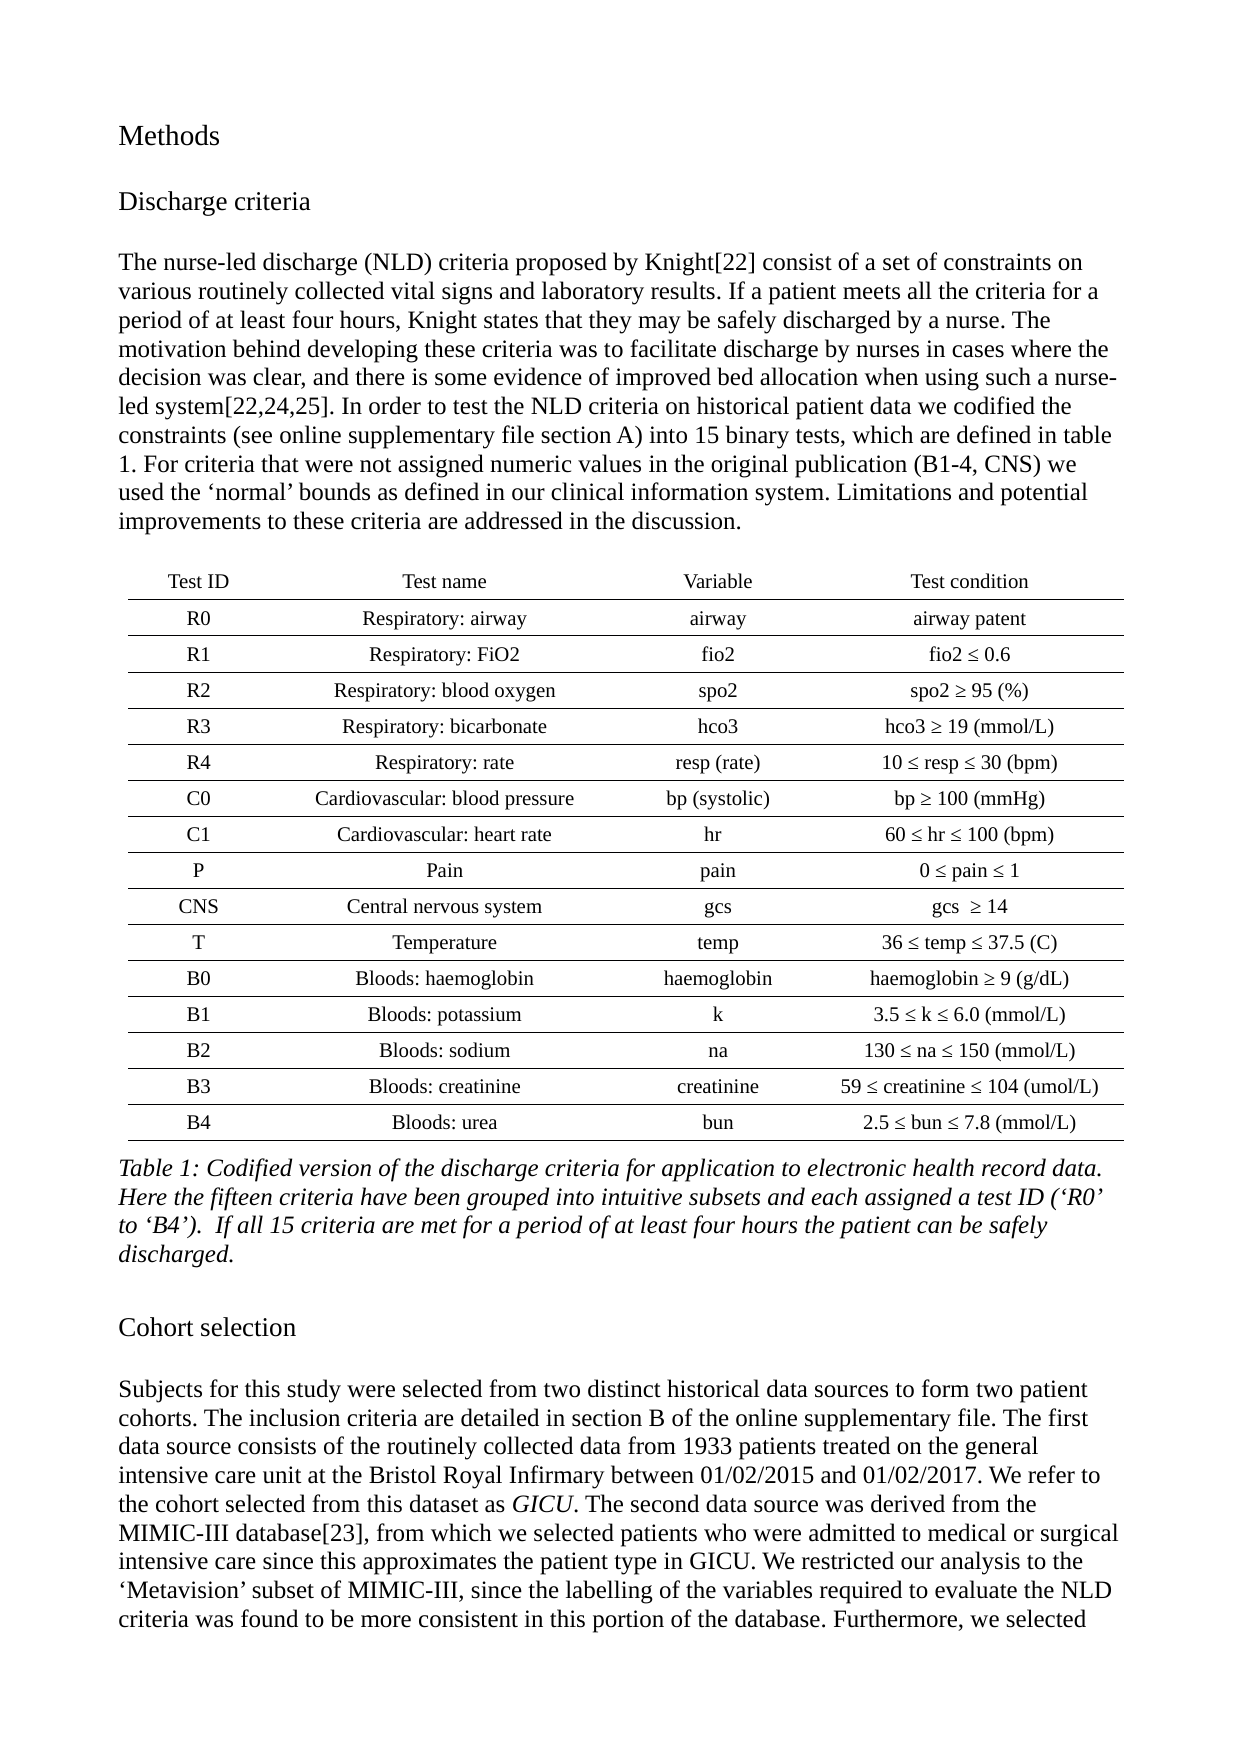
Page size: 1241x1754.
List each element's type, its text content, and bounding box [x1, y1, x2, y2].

table_header Test condition [816, 564, 1123, 599]
table_cell C1 [128, 817, 269, 852]
table_cell B4 [128, 1105, 269, 1140]
table_cell gcs [620, 889, 816, 924]
table_cell Pain [269, 853, 620, 888]
table_cell 0 ≤ pain ≤ 1 [816, 853, 1123, 888]
table_cell Cardiovascular: heart rate [269, 817, 620, 852]
table_cell hco3 [620, 709, 816, 743]
table_cell hco3 ≥ 19 (mmol/L) [816, 709, 1123, 743]
table_cell 10 ≤ resp ≤ 30 (bpm) [816, 745, 1123, 779]
text The nurse-led discharge (NLD) criteria proposed by Knight[22]⁠ consist of a set of constraints on various routinely collected vital signs and laboratory results. If a patient meets all the criteria for a period of at least four hours, Knight states that they may be safely discharged by a nurse. The motivation behind developing these criteria was to facilitate discharge by nurses in cases where the decision was clear, and there is some evidence of improved bed allocation when using such a nurse-led system[22,24,25]⁠⁠. In order to test the NLD criteria on historical patient data we codified the constraints (see online supplementary file section A) into 15 binary tests, which are defined in table 1. For criteria that were not assigned numeric values in the original publication (B1-4, CNS) we used the ‘normal’ bounds as defined in our clinical information system. Limitations and potential improvements to these criteria are addressed in the discussion. [118, 247, 1122, 535]
table_cell Bloods: urea [269, 1105, 620, 1140]
table_cell Bloods: sodium [269, 1033, 620, 1068]
table_cell airway [620, 600, 816, 635]
table_cell fio2 ≤ 0.6 [816, 636, 1123, 671]
text Subjects for this study were selected from two distinct historical data sources to form two patient cohorts. The inclusion criteria are detailed in section B of the online supplementary file. The first data source consists of the routinely collected data from 1933 patients treated on the general intensive care unit at the Bristol Royal Infirmary between 01/02/2015 and 01/02/2017. We refer to the cohort selected from this dataset as GICU. The second data source was derived from the MIMIC-III database[23]⁠, from which we selected patients who were admitted to medical or surgical intensive care since this approximates the patient type in GICU. We restricted our analysis to the ‘Metavision’ subset of MIMIC-III, since the labelling of the variables required to evaluate the NLD criteria was found to be more consistent in this portion of the database. Furthermore, we selected [118, 1374, 1122, 1633]
table_cell resp (rate) [620, 745, 816, 779]
table_cell Central nervous system [269, 889, 620, 924]
table_cell gcs ≥ 14 [816, 889, 1123, 924]
table_cell bp ≥ 100 (mmHg) [816, 781, 1123, 816]
table_cell Respiratory: rate [269, 745, 620, 779]
table_cell Respiratory: blood oxygen [269, 673, 620, 707]
text Table 1: Codified version of the discharge criteria for application to electronic health record data. Here the fifteen criteria have been grouped into intuitive subsets and each assigned a test ID (‘R0’ to ‘B4’). If all 15 criteria are met for a period of at least four hours the patient can be safely discharged. [118, 1153, 1122, 1268]
table_cell pain [620, 853, 816, 888]
text Methods [118, 118, 1122, 152]
table_cell bp (systolic) [620, 781, 816, 816]
table_cell bun [620, 1105, 816, 1140]
table_cell Respiratory: airway [269, 600, 620, 635]
table_cell haemoglobin ≥ 9 (g/dL) [816, 961, 1123, 996]
table_cell R2 [128, 673, 269, 707]
table_cell k [620, 997, 816, 1032]
table_cell creatinine [620, 1069, 816, 1104]
table_cell R0 [128, 600, 269, 635]
table_cell B3 [128, 1069, 269, 1104]
table_cell 60 ≤ hr ≤ 100 (bpm) [816, 817, 1123, 852]
table_cell R3 [128, 709, 269, 743]
table_cell B2 [128, 1033, 269, 1068]
table_cell T [128, 925, 269, 960]
table_cell 36 ≤ temp ≤ 37.5 (C) [816, 925, 1123, 960]
table_cell Bloods: potassium [269, 997, 620, 1032]
table_header Test name [269, 564, 620, 599]
table_cell temp [620, 925, 816, 960]
table_header Variable [620, 564, 816, 599]
table_cell fio2 [620, 636, 816, 671]
table_cell 59 ≤ creatinine ≤ 104 (umol/L) [816, 1069, 1123, 1104]
table_cell 2.5 ≤ bun ≤ 7.8 (mmol/L) [816, 1105, 1123, 1140]
table_cell spo2 ≥ 95 (%) [816, 673, 1123, 707]
table_cell hr [620, 817, 816, 852]
table_cell B0 [128, 961, 269, 996]
table_cell Cardiovascular: blood pressure [269, 781, 620, 816]
table_cell R4 [128, 745, 269, 779]
table_cell B1 [128, 997, 269, 1032]
table_cell 130 ≤ na ≤ 150 (mmol/L) [816, 1033, 1123, 1068]
table_cell haemoglobin [620, 961, 816, 996]
table_cell Temperature [269, 925, 620, 960]
table_cell Respiratory: bicarbonate [269, 709, 620, 743]
table_cell spo2 [620, 673, 816, 707]
text Cohort selection [118, 1312, 1122, 1343]
table_header Test ID [128, 564, 269, 599]
table_cell Bloods: haemoglobin [269, 961, 620, 996]
table_cell Bloods: creatinine [269, 1069, 620, 1104]
table_cell C0 [128, 781, 269, 816]
table_cell airway patent [816, 600, 1123, 635]
table_cell P [128, 853, 269, 888]
text Discharge criteria [118, 185, 1122, 216]
table_cell Respiratory: FiO2 [269, 636, 620, 671]
table_cell na [620, 1033, 816, 1068]
table_cell 3.5 ≤ k ≤ 6.0 (mmol/L) [816, 997, 1123, 1032]
table_cell R1 [128, 636, 269, 671]
table_cell CNS [128, 889, 269, 924]
